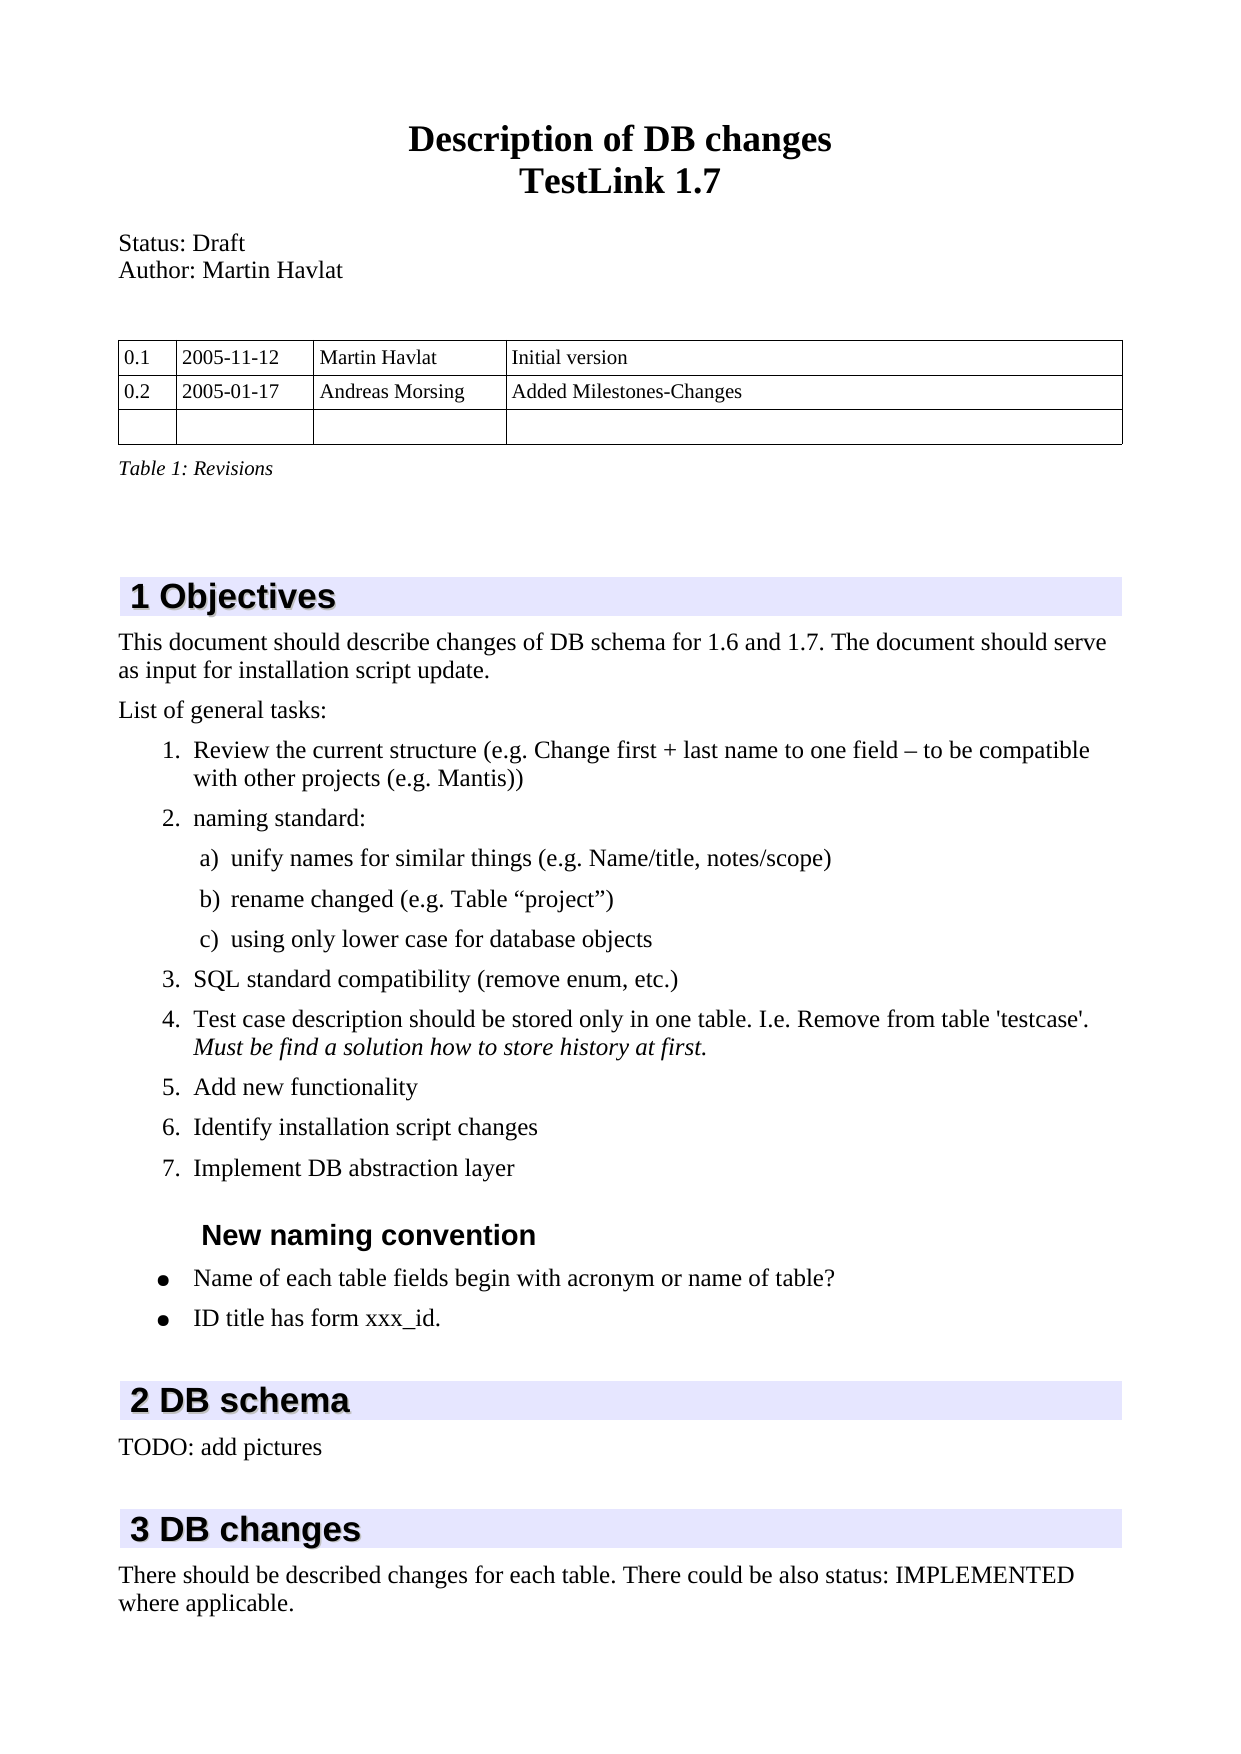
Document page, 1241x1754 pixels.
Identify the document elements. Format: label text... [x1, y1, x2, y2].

text List of general tasks: [118, 696, 1122, 724]
subtitle DB schema [120, 1381, 1122, 1420]
table_header Martin Havlat [314, 341, 506, 374]
list Identify installation script changes [156, 1113, 1122, 1141]
text TODO: add pictures [118, 1433, 1122, 1460]
list naming standard: [156, 804, 1122, 832]
list ID title has form xxx_id. [156, 1304, 1122, 1332]
text Description of DB changes [118, 118, 1122, 160]
table_header 0.1 [119, 341, 176, 374]
table_header Initial version [507, 341, 1122, 374]
table_cell [177, 410, 313, 444]
list rename changed (e.g. Table “project”) [193, 885, 1122, 912]
table_cell Added Milestones-Changes [507, 376, 1122, 409]
table_cell [119, 410, 176, 444]
list Test case description should be stored only in one table. I.e. Remove from table 'testcase'. Must be find a solution how to store history at first. [156, 1005, 1122, 1061]
table_cell Andreas Morsing [314, 376, 506, 409]
text Status: Draft [118, 229, 1122, 257]
list unify names for similar things (e.g. Name/title, notes/scope) [193, 844, 1122, 872]
table_header 2005-11-12 [177, 341, 313, 374]
subtitle DB changes [120, 1509, 1122, 1548]
table_cell [507, 410, 1122, 444]
text This document should describe changes of DB schema for 1.6 and 1.7. The document should serve as input for installation script update. [118, 628, 1122, 684]
text Table 1: Revisions [118, 456, 1122, 479]
list using only lower case for database objects [193, 925, 1122, 953]
text There should be described changes for each table. There could be also status: IMPLEMENTED where applicable. [118, 1561, 1122, 1616]
list Add new functionality [156, 1073, 1122, 1101]
table_cell [314, 410, 506, 444]
list Name of each table fields begin with acronym or name of table? [156, 1264, 1122, 1292]
table_cell 0.2 [119, 376, 176, 409]
list Review the current structure (e.g. Change first + last name to one field – to be compatible with other projects (e.g. Mantis)) [156, 736, 1122, 792]
text Author: Martin Havlat [118, 257, 1122, 284]
list SQL standard compatibility (remove enum, etc.) [156, 965, 1122, 993]
table_cell 2005-01-17 [177, 376, 313, 409]
subtitle New naming convention [164, 1219, 1122, 1252]
text TestLink 1.7 [118, 160, 1122, 201]
subtitle Objectives [120, 577, 1122, 616]
list Implement DB abstraction layer [156, 1154, 1122, 1181]
